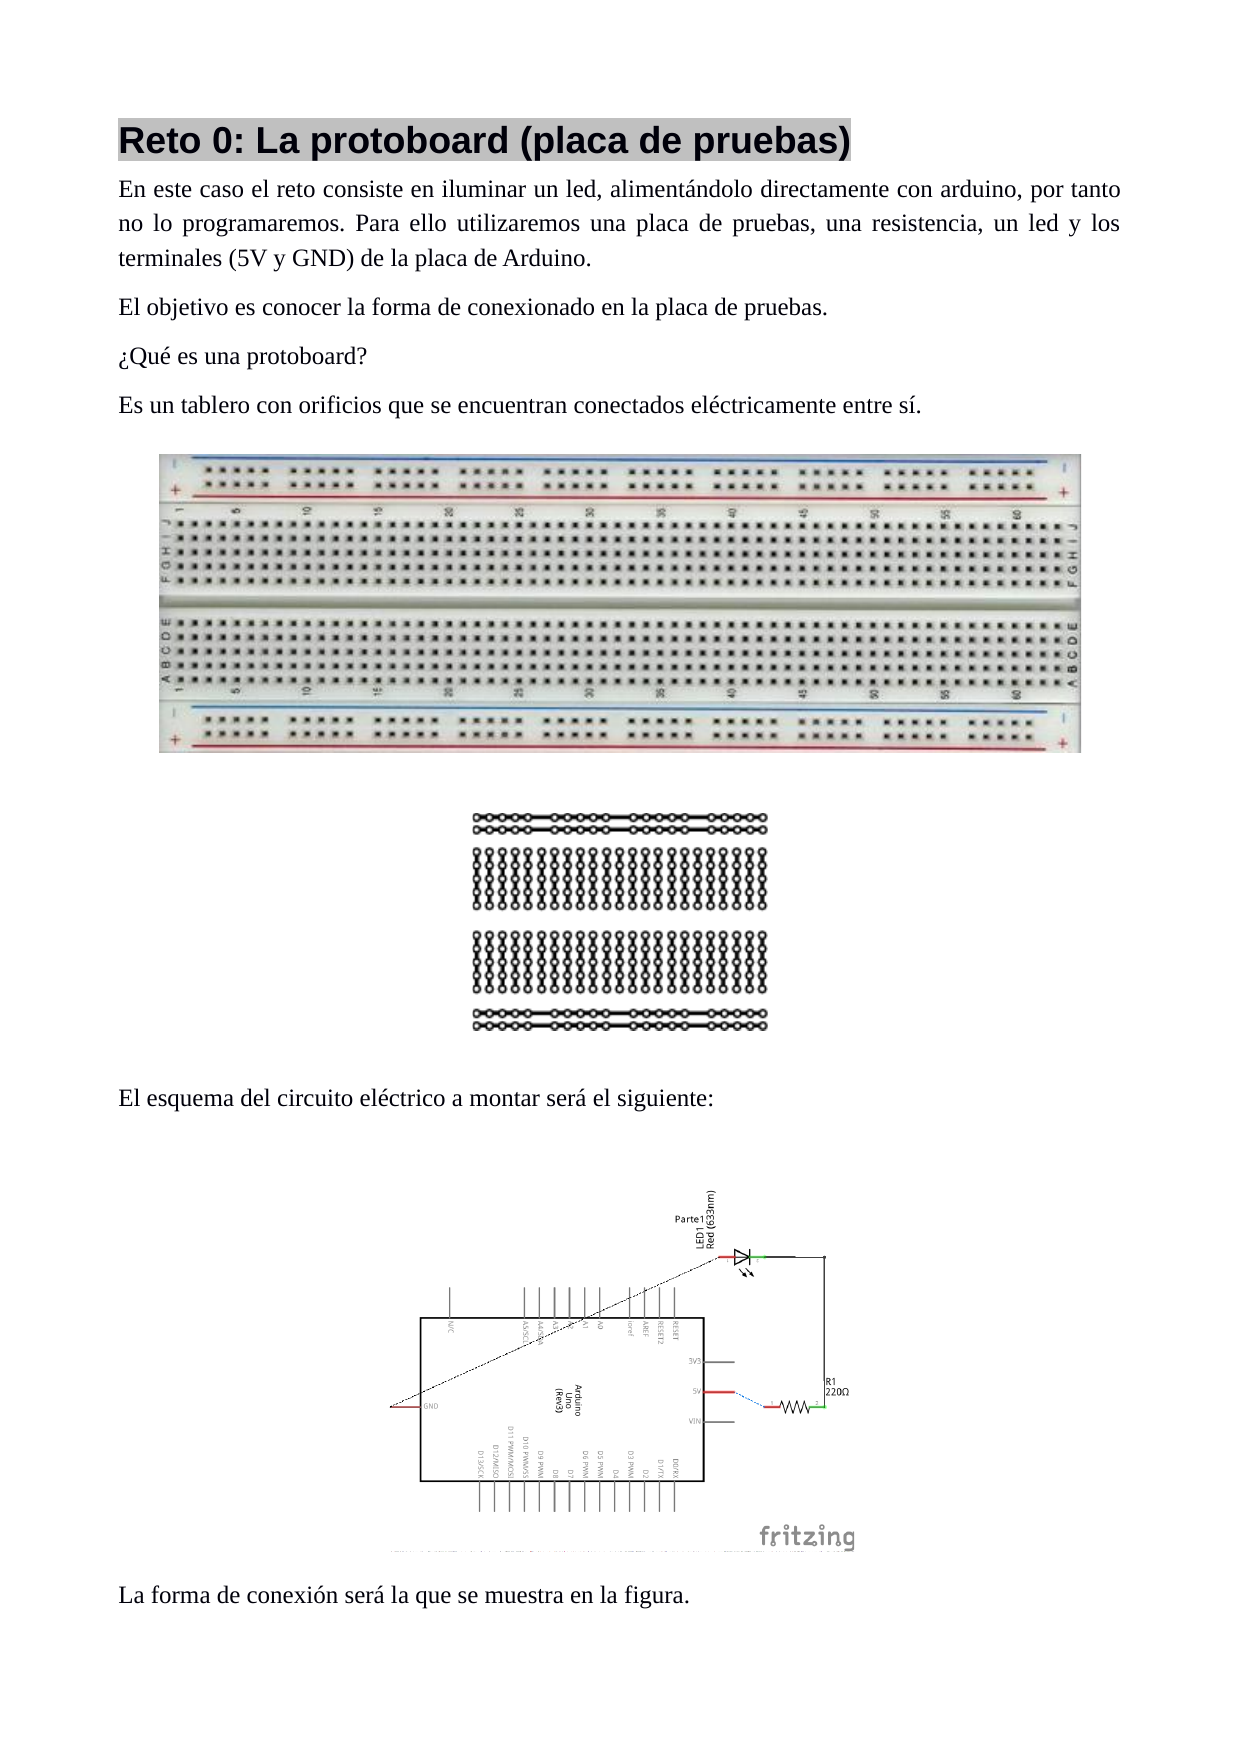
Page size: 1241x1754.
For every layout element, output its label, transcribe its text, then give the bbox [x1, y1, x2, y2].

text La forma de conexión será la que se muestra en la figura. [118, 1580, 1122, 1609]
text El esquema del circuito eléctrico a montar será el siguiente: [118, 1083, 1122, 1112]
picture [159, 454, 1082, 753]
text En este caso el reto consiste en iluminar un led, alimentándolo directamente con arduino, por tanto no lo programaremos. Para ello utilizaremos una placa de pruebas, una resistencia, un led y los terminales (5V y GND) de la placa de Arduino. [118, 174, 1122, 271]
text Es un tablero con orificios que se encuentran conectados eléctricamente entre sí. [118, 390, 1122, 418]
subtitle Reto 0: La protoboard (placa de pruebas) [118, 118, 1122, 161]
picture [386, 1165, 855, 1552]
picture [472, 813, 768, 1031]
text El objetivo es conocer la forma de conexionado en la placa de pruebas. [118, 292, 1122, 320]
text ¿Qué es una protoboard? [118, 341, 1122, 369]
